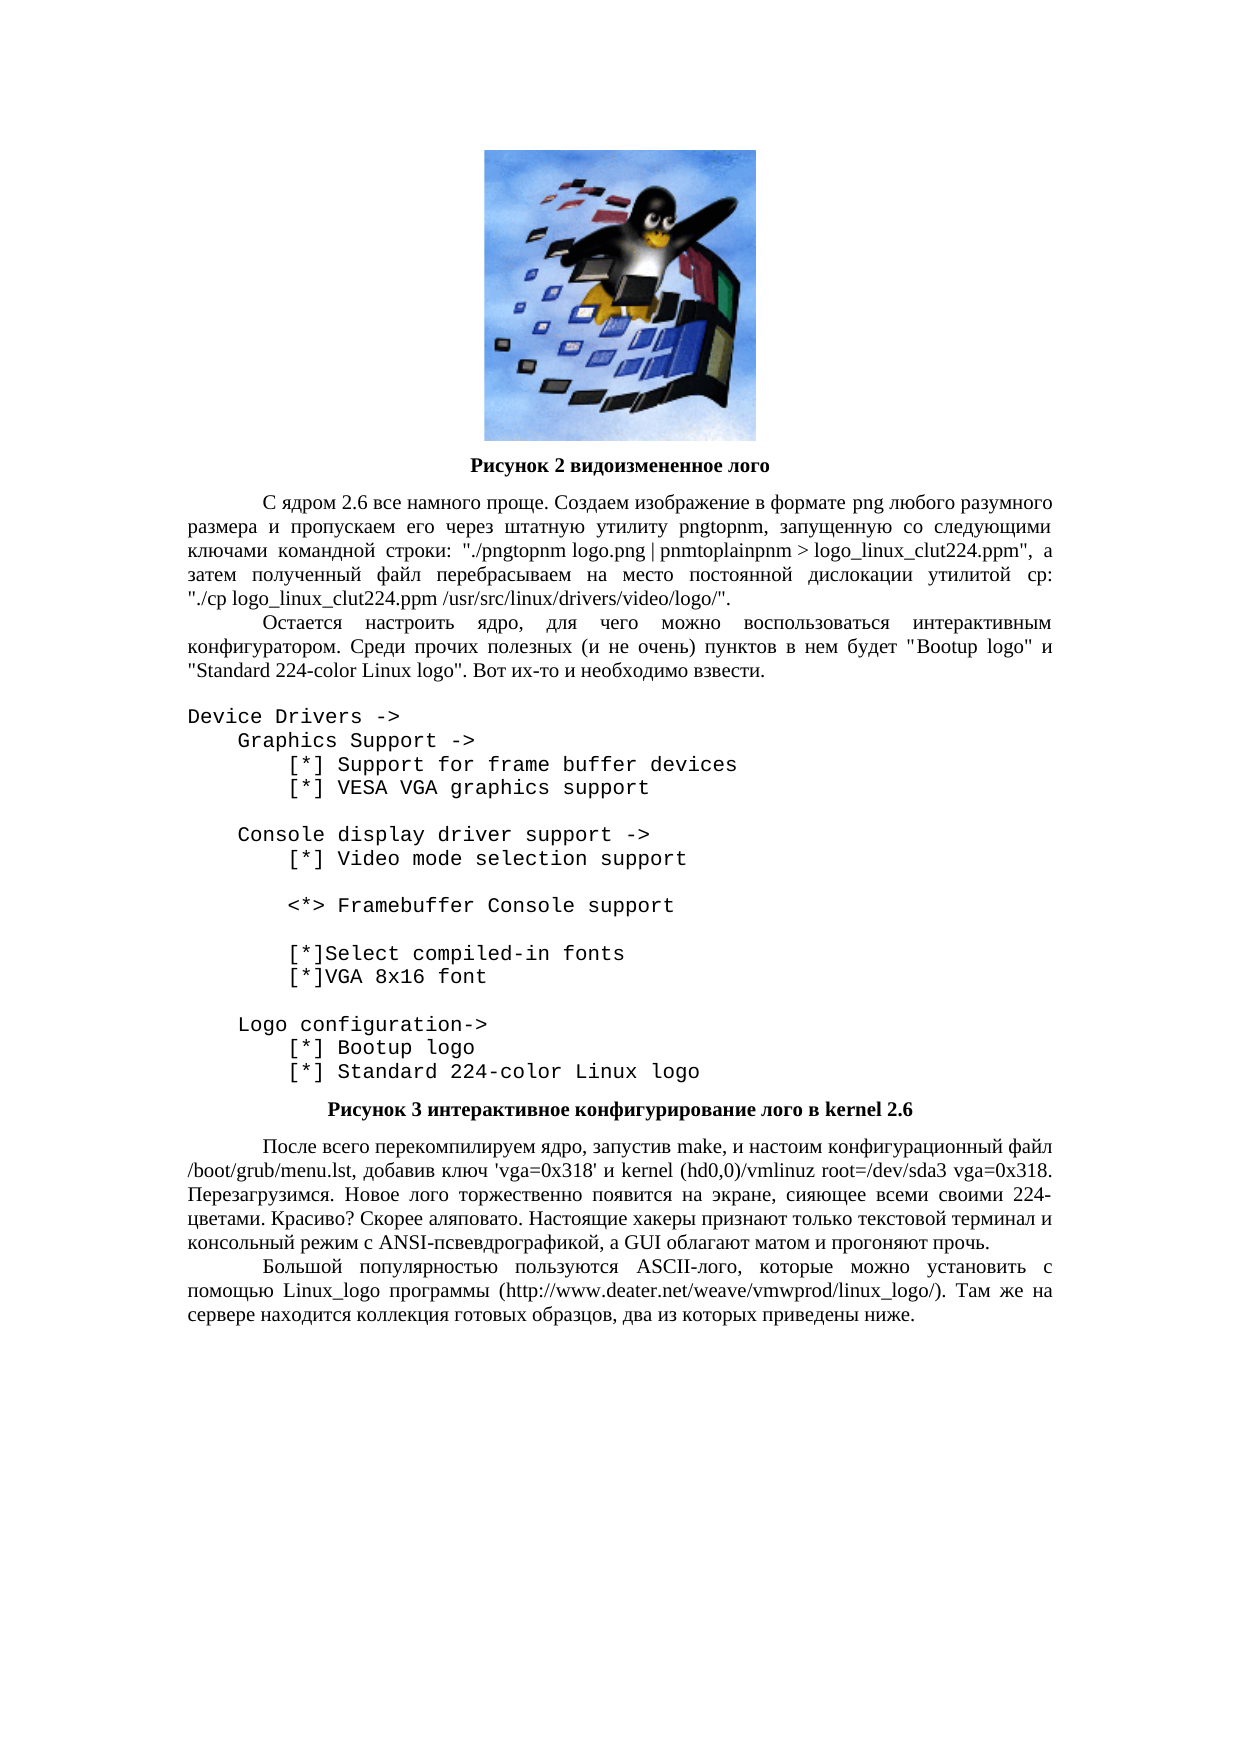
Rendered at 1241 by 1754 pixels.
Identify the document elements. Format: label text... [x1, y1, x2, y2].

text Рисунок 2 видоизмененное лого [187, 453, 1053, 477]
picture [484, 150, 756, 441]
text Device Drivers -> [187, 706, 1053, 730]
text После всего перекомпилируем ядро, запустив make, и настоим конфигурационный файл /boot/grub/menu.lst, добавив ключ 'vga=0x318' и kernel (hd0,0)/vmlinuz root=/dev/sda3 vga=0x318. Перезагрузимся. Новое лого торжественно появится на экране, сияющее всеми своими 224-цветами. Красиво? Скорее аляповато. Настоящие хакеры признают только текстовой терминал и консольный режим с ANSI-псвевдрографикой, а GUI облагают матом и прогоняют прочь. [187, 1134, 1053, 1254]
text Logo configuration-> [187, 1014, 1053, 1037]
text [*]VGA 8x16 font [187, 966, 1053, 990]
text [*] Standard 224-color Linux logo [187, 1061, 1053, 1084]
text Graphics Support -> [187, 730, 1053, 753]
text [*] VESA VGA graphics support [187, 777, 1053, 801]
text С ядром 2.6 все намного проще. Создаем изображение в формате png любого разумного размера и пропускаем его через штатную утилиту pngtopnm, запущенную со следующими ключами командной строки: "./pngtopnm logo.png | pnmtoplainpnm > logo_linux_clut224.ppm", а затем полученный файл перебрасываем на место постоянной дислокации утилитой cp: "./cp logo_linux_clut224.ppm /usr/src/linux/drivers/video/logo/". [187, 490, 1053, 610]
text Большой популярностью пользуются ASCII-лого, которые можно установить с помощью Linux_logo программы (http://www.deater.net/weave/vmwprod/linux_logo/). Там же на сервере находится коллекция готовых образцов, два из которых приведены ниже. [187, 1254, 1053, 1326]
text [*] Bootup logo [187, 1037, 1053, 1061]
text Console display driver support -> [187, 824, 1053, 848]
text [*]Select compiled-in fonts [187, 943, 1053, 966]
text [*] Video mode selection support [187, 848, 1053, 872]
text Остается настроить ядро, для чего можно воспользоваться интерактивным конфигуратором. Среди прочих полезных (и не очень) пунктов в нем будет "Bootup logo" и "Standard 224-color Linux logo". Вот их-то и необходимо взвести. [187, 610, 1053, 682]
text Рисунок 3 интерактивное конфигурирование лого в kernel 2.6 [187, 1097, 1053, 1121]
text <*> Framebuffer Console support [187, 895, 1053, 919]
text [*] Support for frame buffer devices [187, 753, 1053, 777]
